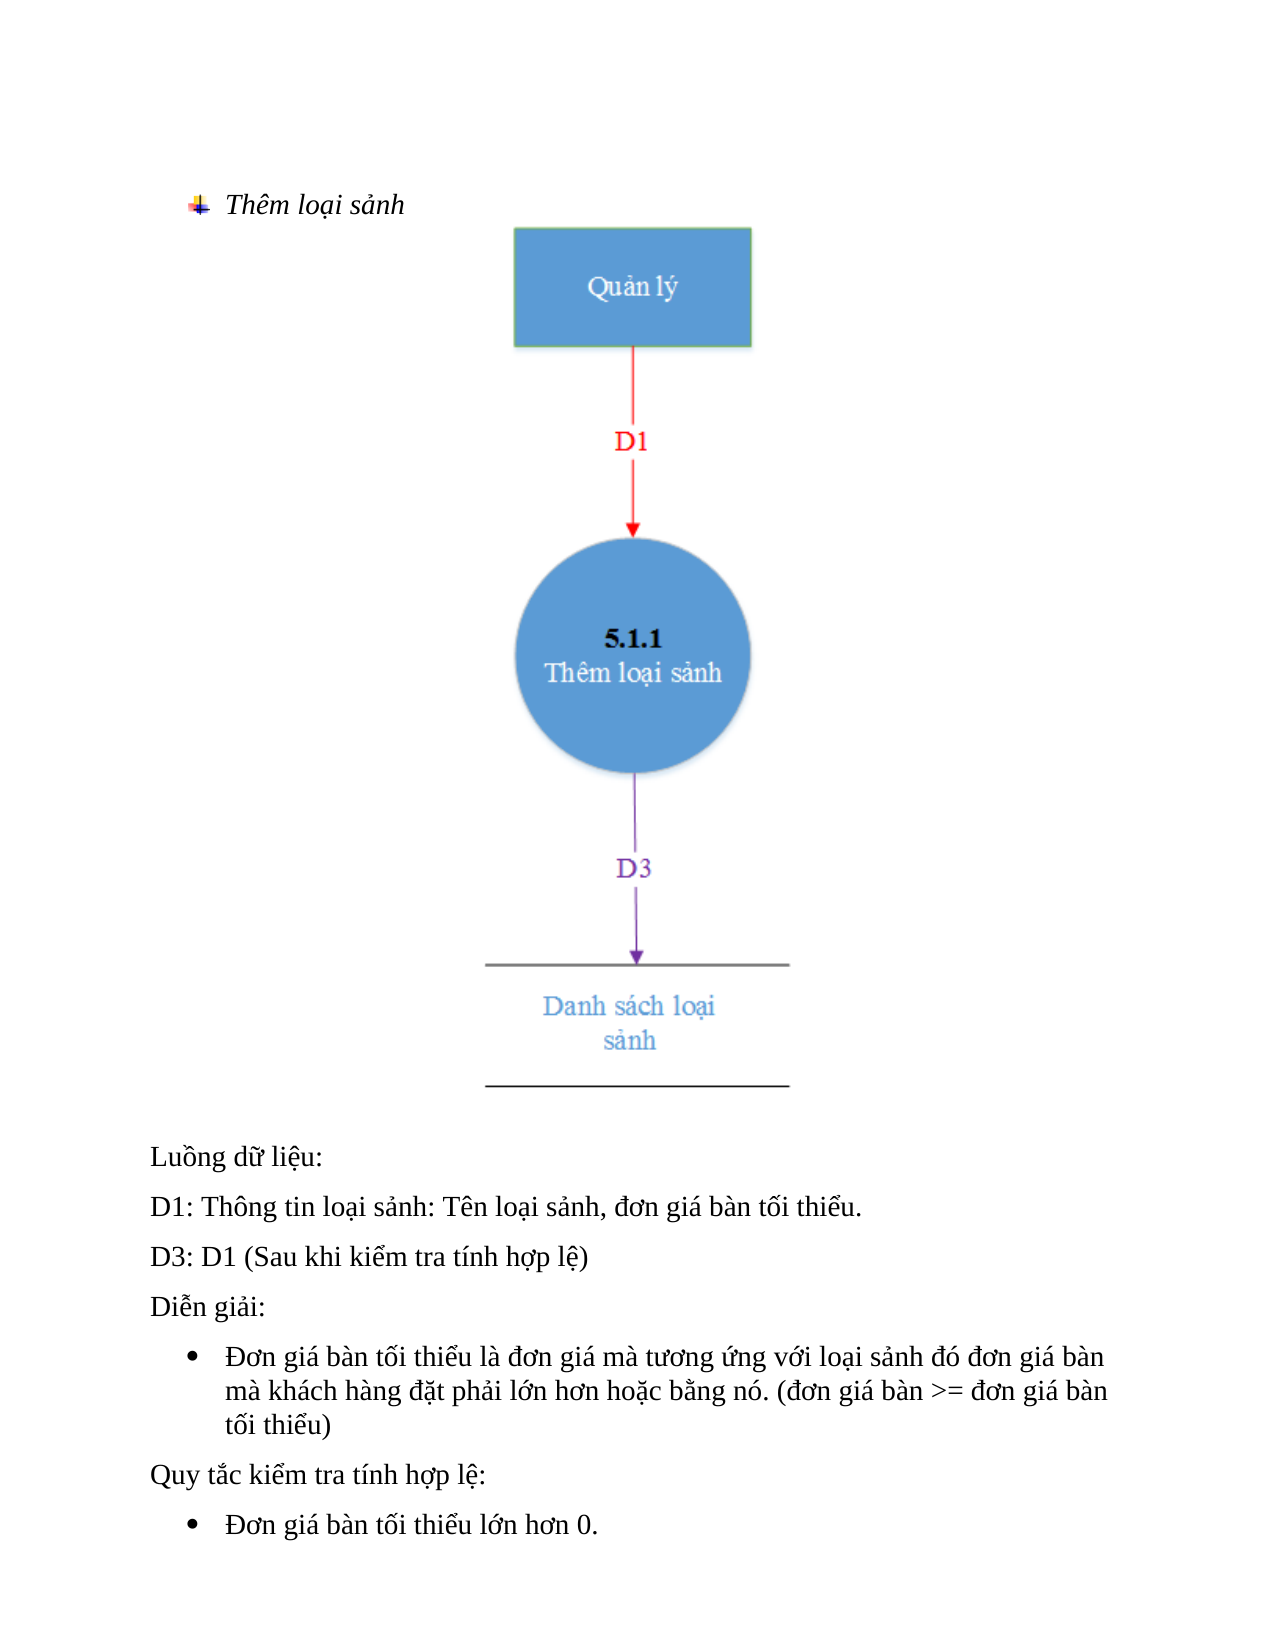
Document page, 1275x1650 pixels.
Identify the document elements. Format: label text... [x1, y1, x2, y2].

text D3: D1 (Sau khi kiểm tra tính hợp lệ) [150, 1239, 1125, 1273]
subtitle Thêm loại sảnh [187, 187, 1125, 221]
text D1: Thông tin loại sảnh: Tên loại sảnh, đơn giá bàn tối thiểu. [150, 1189, 1125, 1222]
text Diễn giải: [150, 1289, 1125, 1323]
list Đơn giá bàn tối thiểu là đơn giá mà tương ứng với loại sảnh đó đơn giá bàn mà khách hàng đặt phải lớn hơn hoặc bằng nó. (đơn giá bàn >= đơn giá bàn tối thiểu) [187, 1339, 1125, 1440]
text Quy tắc kiểm tra tính hợp lệ: [150, 1457, 1125, 1491]
text Luồng dữ liệu: [150, 1139, 1125, 1172]
list Đơn giá bàn tối thiểu lớn hơn 0. [187, 1507, 1125, 1541]
